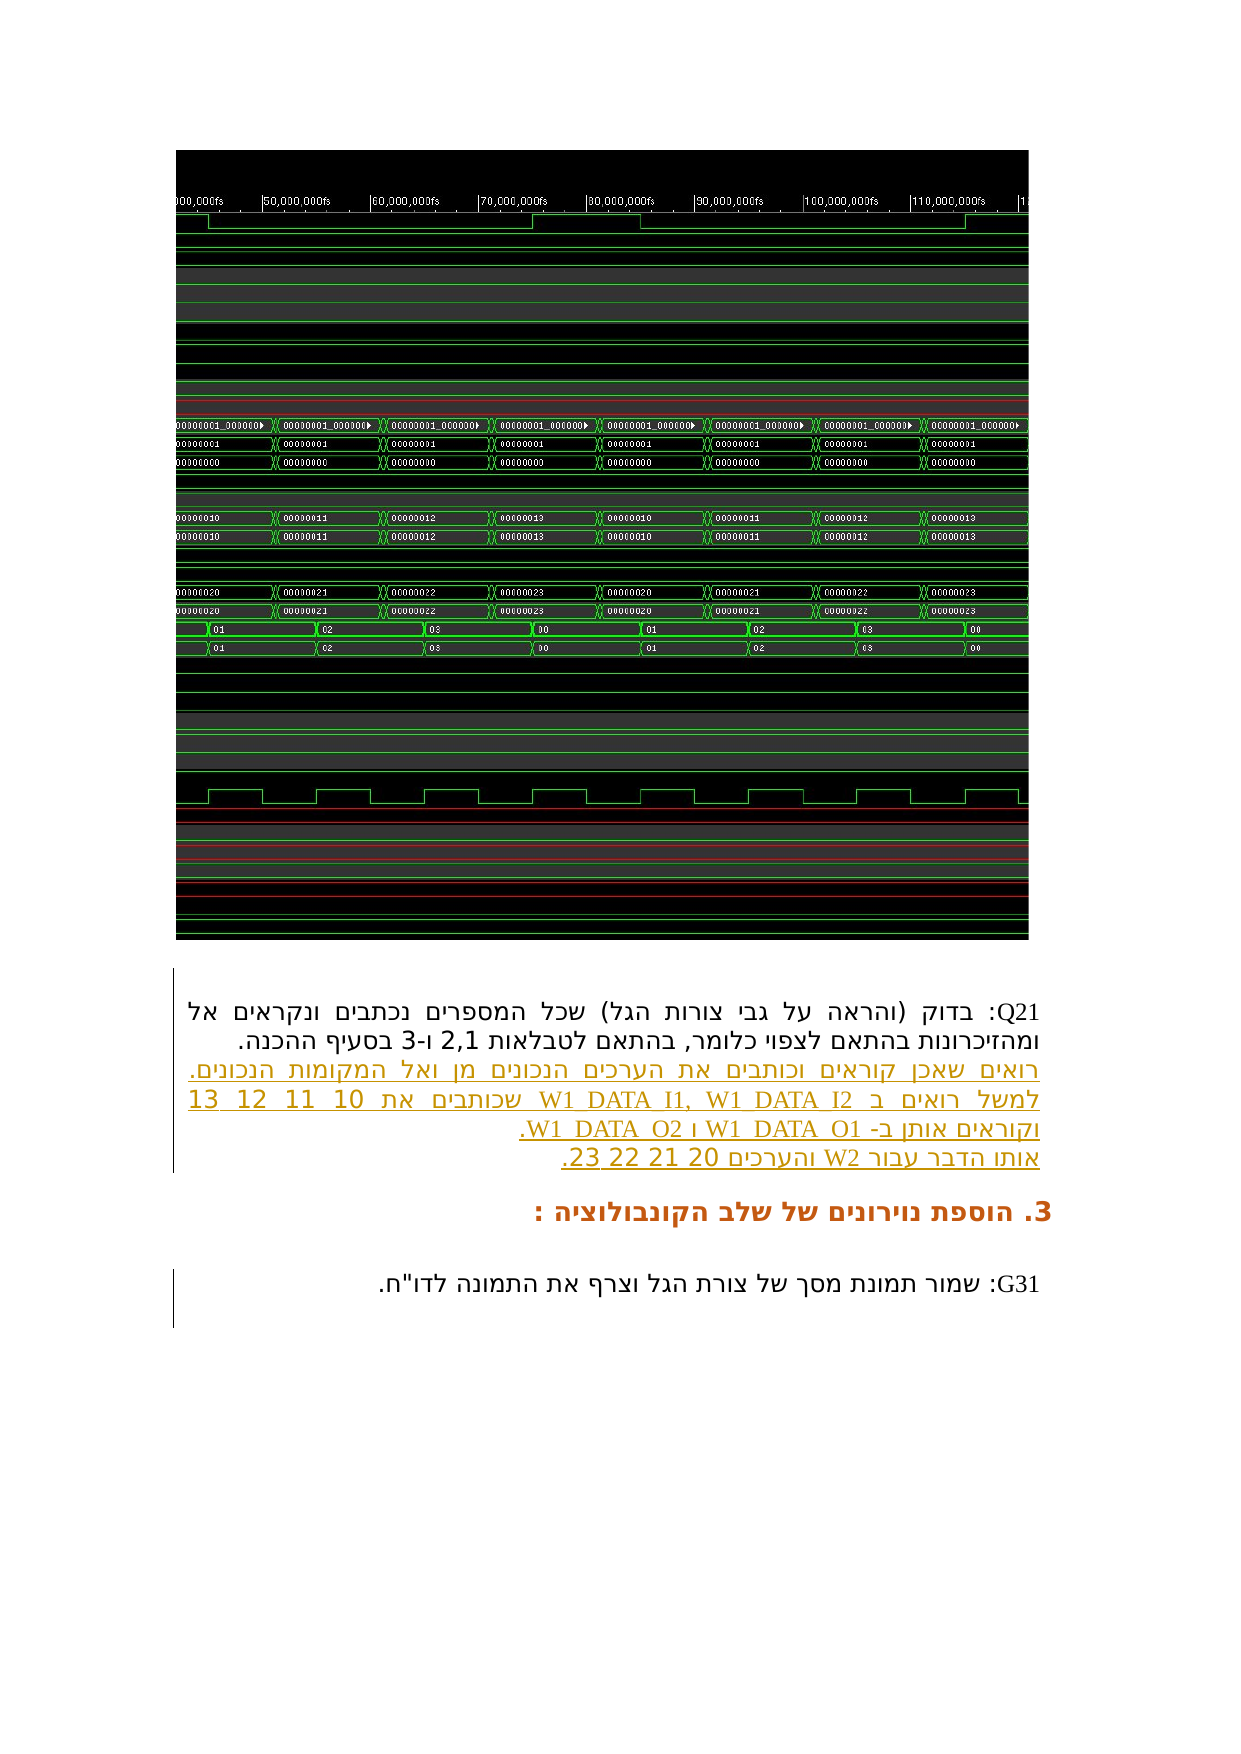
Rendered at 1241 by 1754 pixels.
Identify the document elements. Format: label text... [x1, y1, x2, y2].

text רואים שאכן קוראים וכותבים את הערכים הנכונים מן ואל המקומות הנכונים. למשל רואים ב W1_DATA_I1, W1_DATA_I2 שכותבים את 10 11 12 13 וקוראים אותן ב- W1_DATA_O1 ו W1_DATA_O2. [187, 1111, 1040, 1143]
text G31: שמור תמונת מסך של צורת הגל וצרף את התמונה לדו"ח. [187, 1269, 1040, 1299]
text אותו הדבר עבור W2 והערכים 20 21 22 23. [187, 1143, 1040, 1173]
text Q21: בדוק (והראה על גבי צורות הגל) שכל המספרים נכתבים ונקראים אל ומהזיכרונות בהתאם לצפוי כלומר, בהתאם לטבלאות 2,1 ו-3 בסעיף ההכנה. [187, 997, 1040, 1056]
picture [176, 150, 1029, 940]
subtitle 3. הוספת נוירונים של שלב הקונבולוציה : [187, 1197, 1053, 1228]
text רואים שאכן קוראים וכותבים את הערכים הנכונים מן ואל המקומות הנכונים. למשל רואים ב W1_DATA_I1, W1_DATA_I2 שכותבים את 10 11 12 13 וקוראים אותן ב- W1_DATA_O1 ו W1_DATA_O2. [187, 1056, 1040, 1110]
